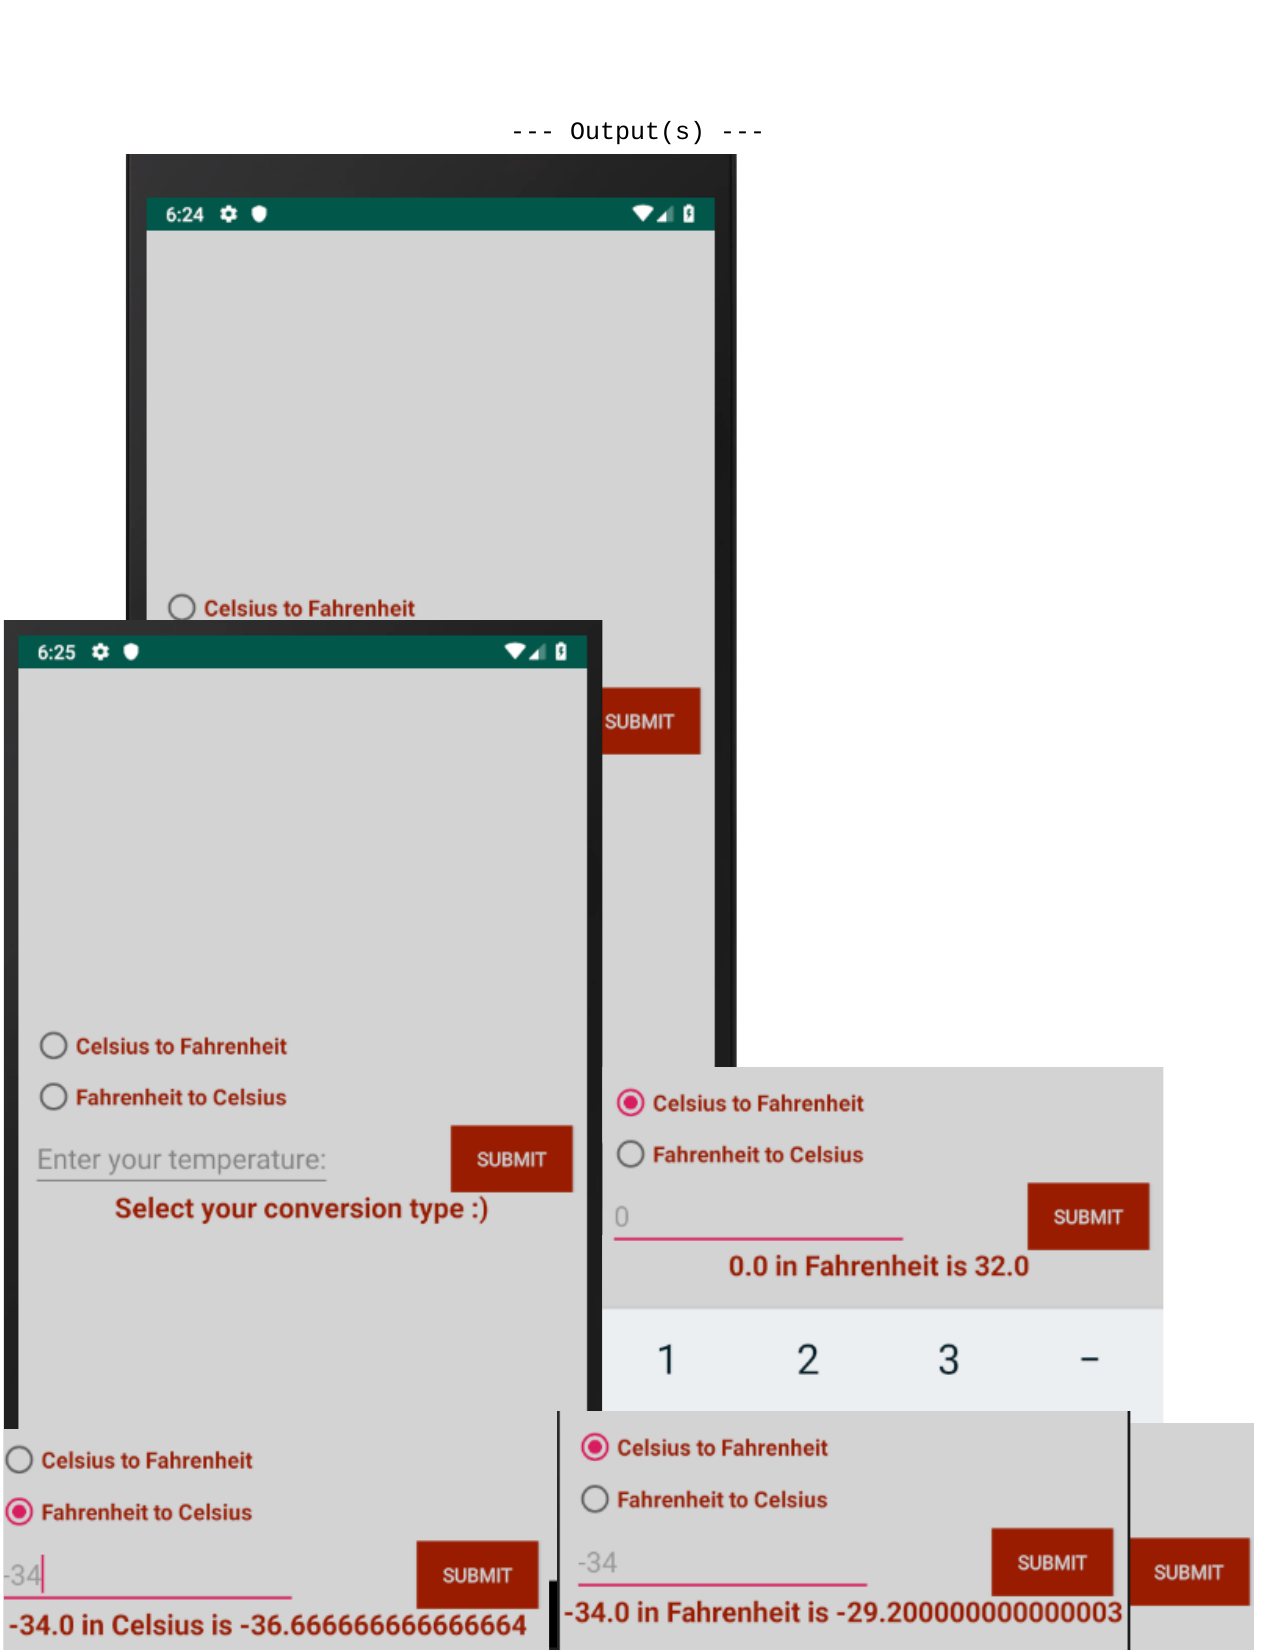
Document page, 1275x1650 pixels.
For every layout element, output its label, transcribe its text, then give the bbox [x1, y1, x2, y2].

text --- Output(s) --- [118, 118, 1157, 147]
